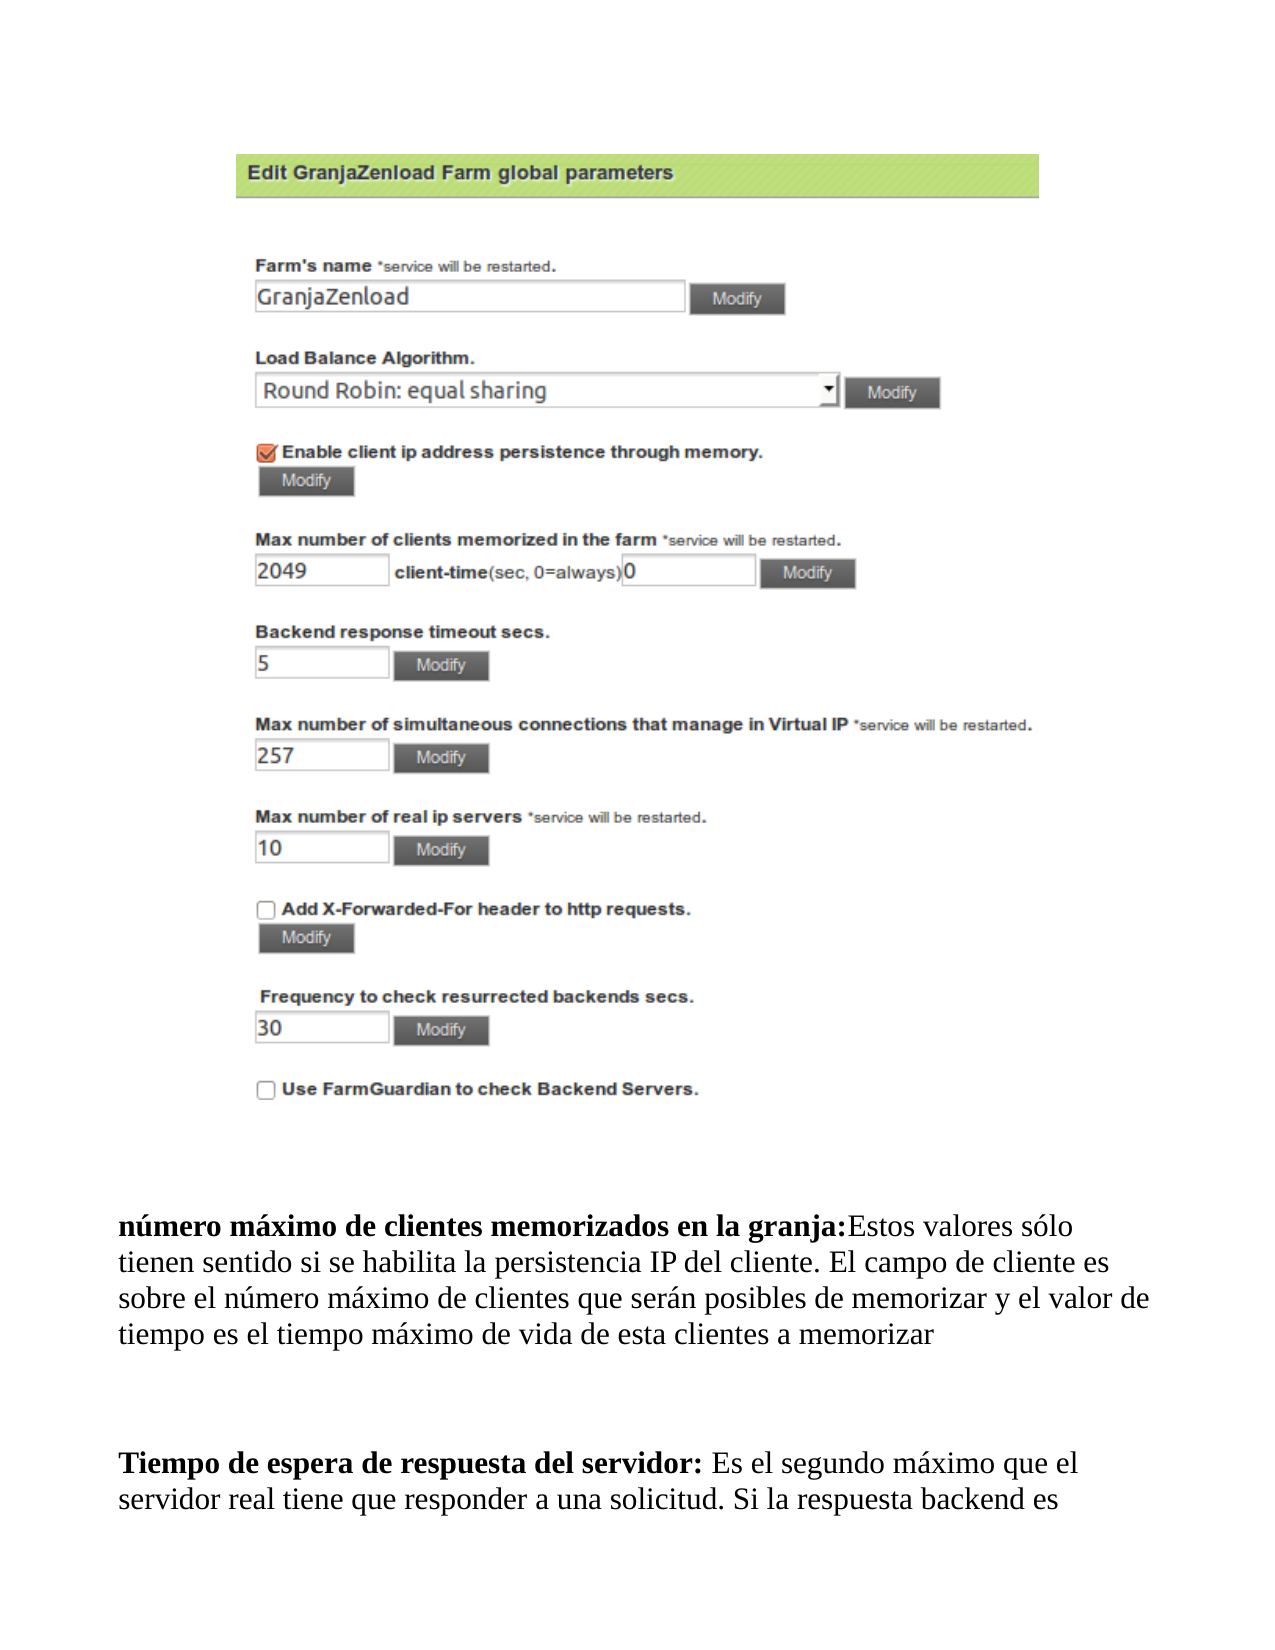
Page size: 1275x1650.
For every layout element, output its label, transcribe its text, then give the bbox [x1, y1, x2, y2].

text número máximo de clientes memorizados en la granja:Estos valores sólo tienen sentido si se habilita la persistencia IP del cliente. El campo de cliente es sobre el número máximo de clientes que serán posibles de memorizar y el valor de tiempo es el tiempo máximo de vida de esta clientes a memorizar [118, 1207, 1157, 1351]
picture [236, 154, 1039, 1100]
text Tiempo de espera de respuesta del servidor: Es el segundo máximo que el servidor real tiene que responder a una solicitud. Si la respuesta backend es [118, 1444, 1157, 1516]
